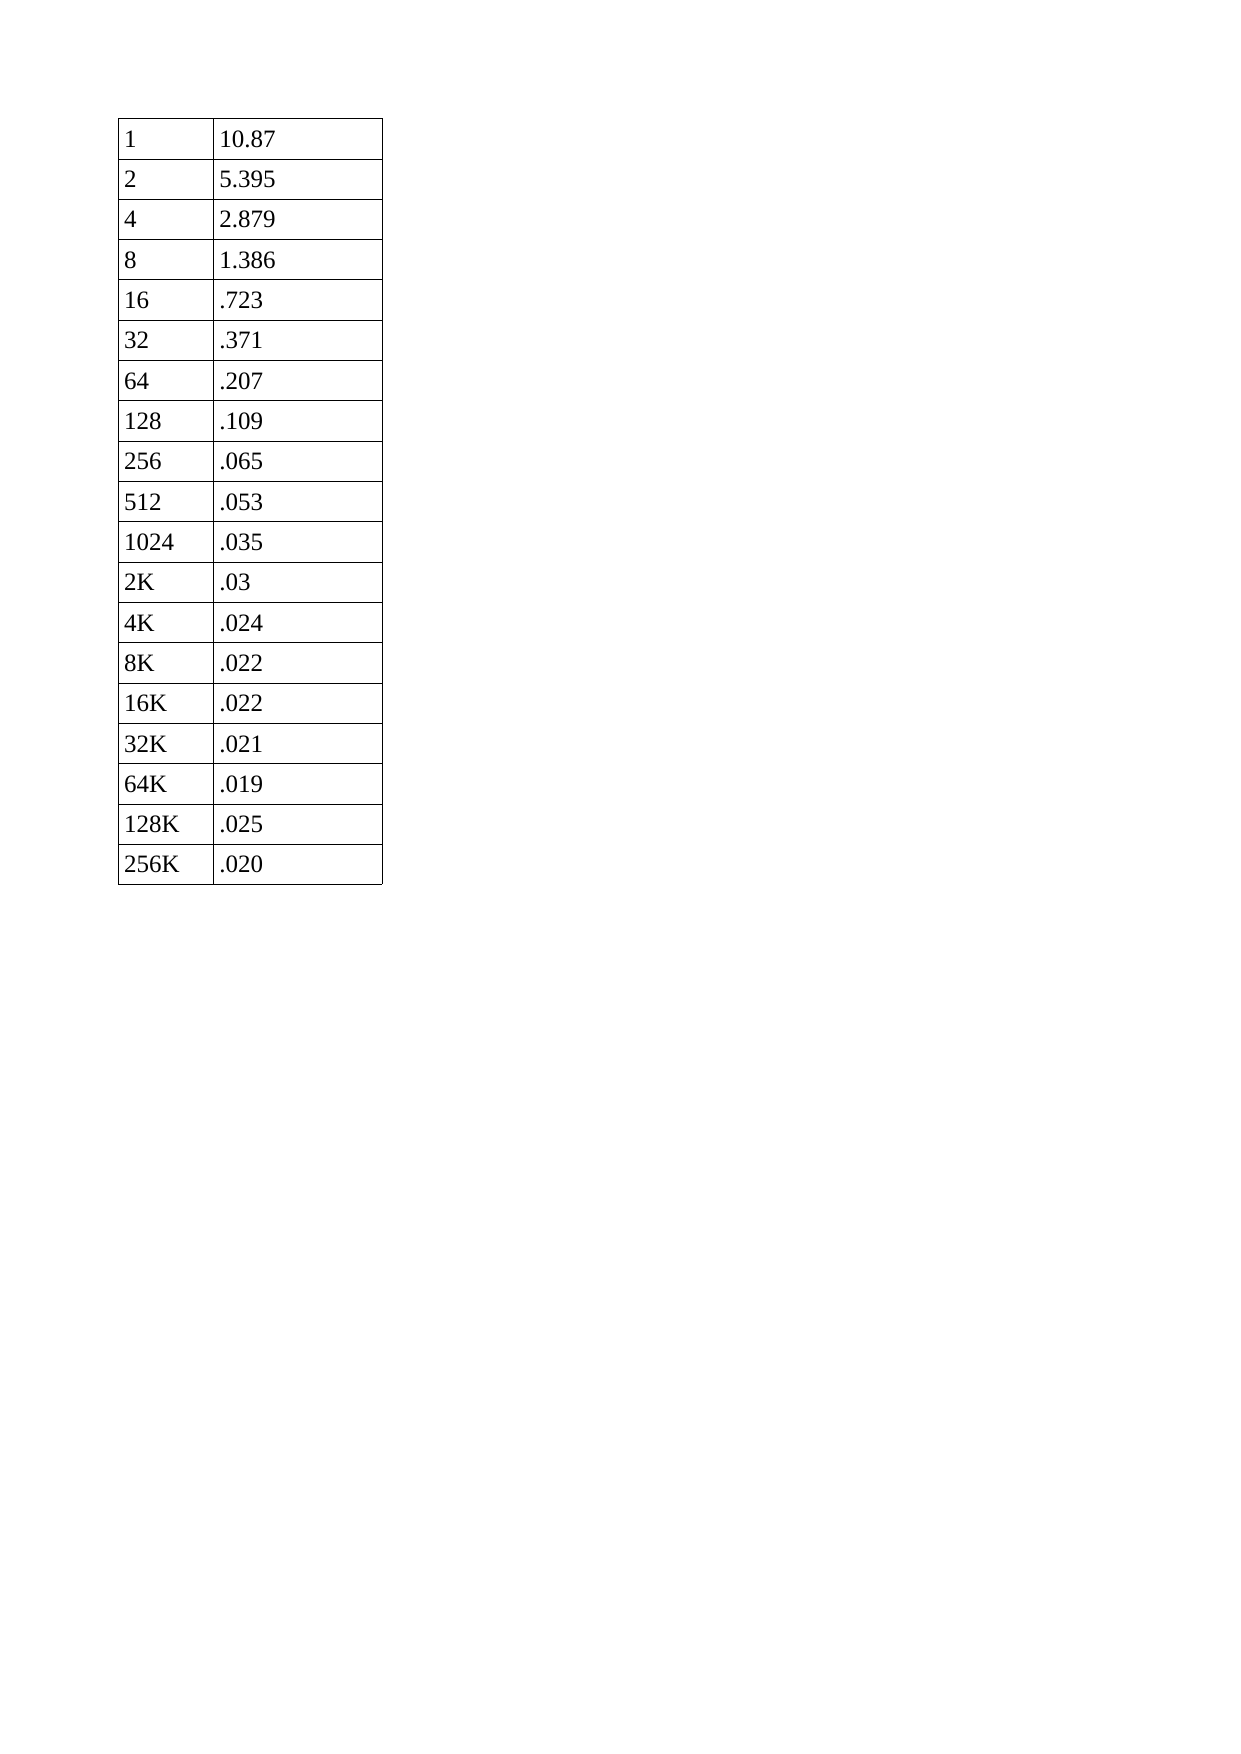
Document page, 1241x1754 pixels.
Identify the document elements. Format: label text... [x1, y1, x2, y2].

table_cell .053 [214, 482, 382, 521]
table_cell 1024 [119, 522, 213, 562]
table_cell 2K [119, 563, 213, 602]
table_cell .035 [214, 522, 382, 562]
table_cell .022 [214, 643, 382, 682]
table_cell .021 [214, 724, 382, 763]
table_cell 16 [119, 280, 213, 320]
table_cell .065 [214, 442, 382, 481]
table_header 1 [119, 119, 213, 158]
table_cell 256K [119, 845, 213, 884]
table_cell 1.386 [214, 240, 382, 279]
table_cell 8 [119, 240, 213, 279]
table_cell 4K [119, 603, 213, 642]
table_cell .024 [214, 603, 382, 642]
table_cell 128 [119, 401, 213, 441]
table_cell .371 [214, 321, 382, 360]
table_cell 2.879 [214, 200, 382, 239]
table_cell .019 [214, 764, 382, 803]
table_cell 2 [119, 160, 213, 199]
table_cell 512 [119, 482, 213, 521]
table_cell 128K [119, 805, 213, 844]
table_cell 4 [119, 200, 213, 239]
table_header 10.87 [214, 119, 382, 158]
table_cell .109 [214, 401, 382, 441]
table_cell 256 [119, 442, 213, 481]
table_cell .022 [214, 684, 382, 723]
table_cell .020 [214, 845, 382, 884]
table_cell .207 [214, 361, 382, 400]
table_cell 16K [119, 684, 213, 723]
table_cell .723 [214, 280, 382, 320]
table_cell .025 [214, 805, 382, 844]
table_cell 32 [119, 321, 213, 360]
table_cell 5.395 [214, 160, 382, 199]
table_cell 64 [119, 361, 213, 400]
table_cell 64K [119, 764, 213, 803]
table_cell 32K [119, 724, 213, 763]
table_cell 8K [119, 643, 213, 682]
table_cell .03 [214, 563, 382, 602]
